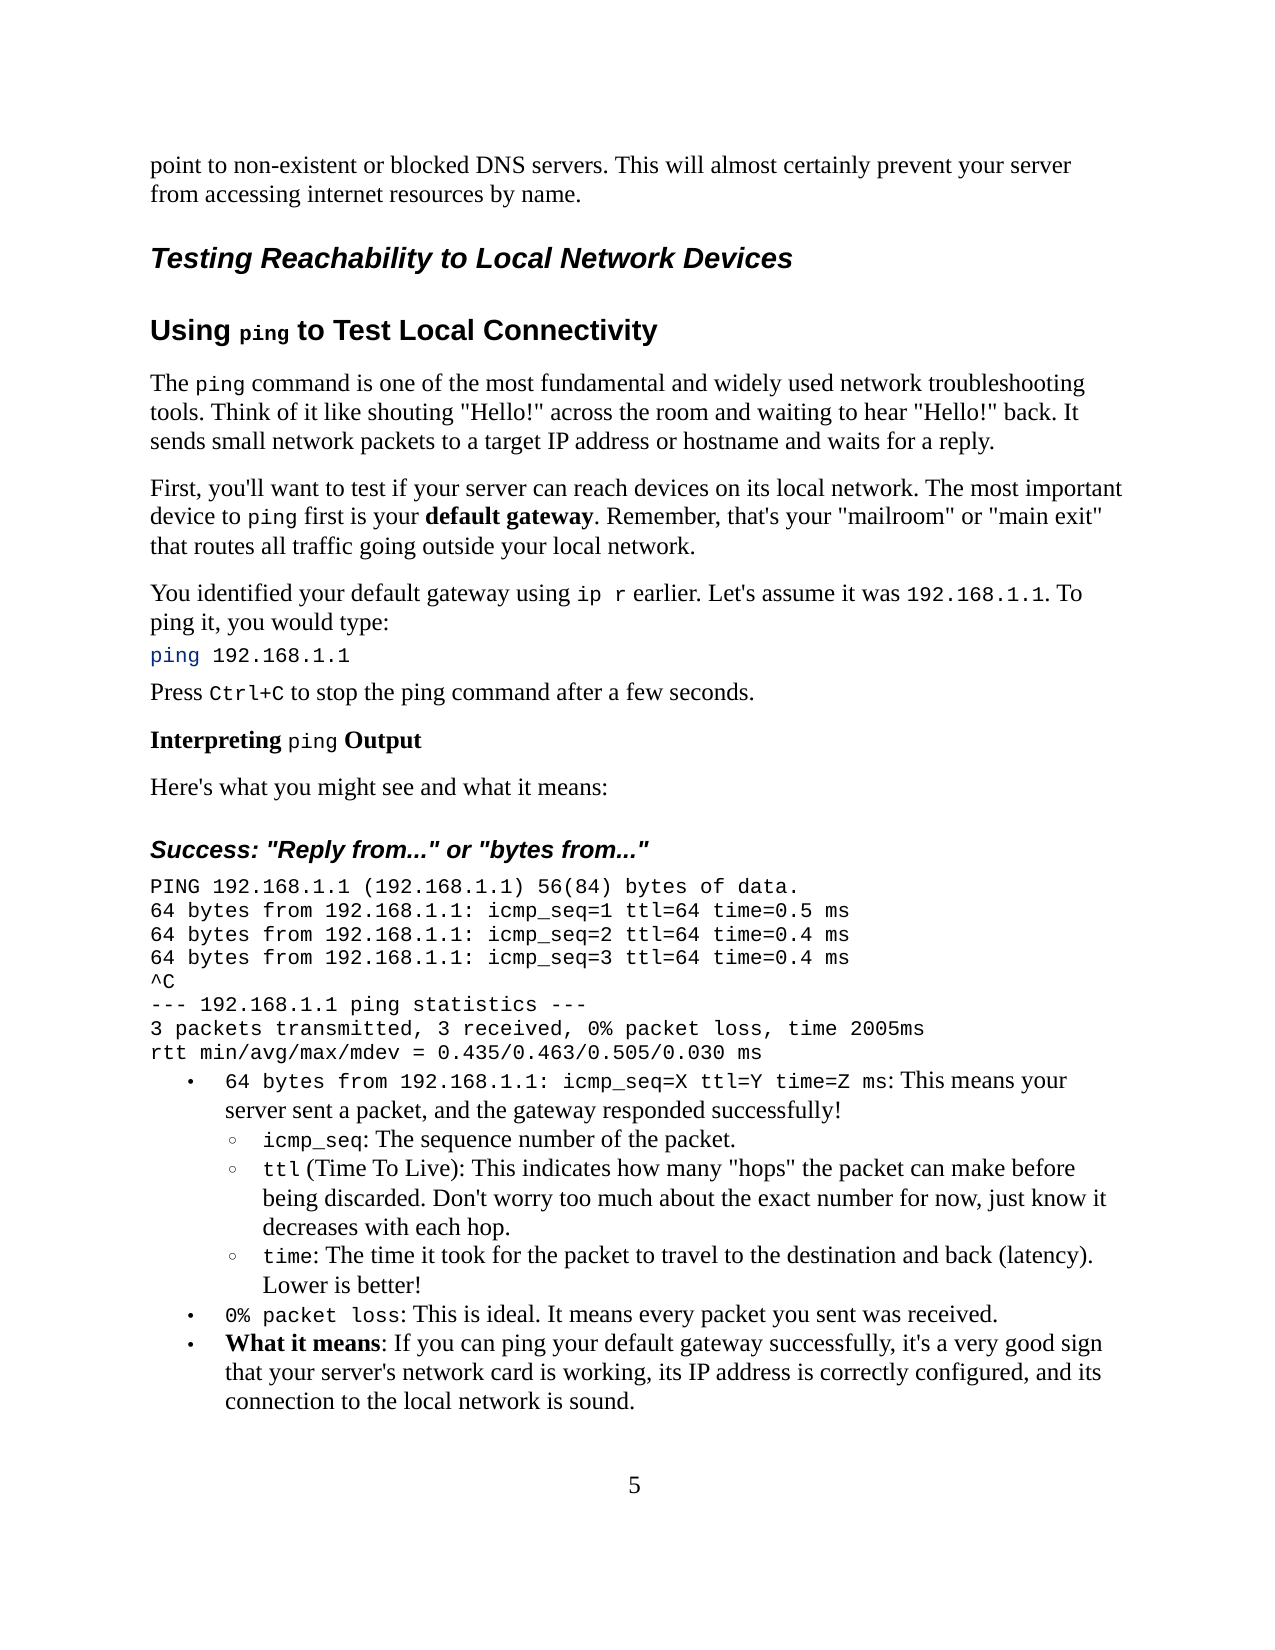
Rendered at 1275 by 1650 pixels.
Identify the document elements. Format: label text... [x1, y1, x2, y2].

list icmp_seq: The sequence number of the packet. [225, 1124, 1125, 1153]
list 0% packet loss: This is ideal. It means every packet you sent was received. [187, 1299, 1125, 1328]
text The ping command is one of the most fundamental and widely used network troubleshooting tools. Think of it like shouting "Hello!" across the room and waiting to hear "Hello!" back. It sends small network packets to a target IP address or hostname and waits for a reply. [150, 368, 1125, 455]
list 64 bytes from 192.168.1.1: icmp_seq=X ttl=Y time=Z ms: This means your server sent a packet, and the gateway responded successfully! [187, 1065, 1125, 1124]
subtitle Using ping to Test Local Connectivity [150, 312, 1125, 346]
list What it means: If you can ping your default gateway successfully, it's a very good sign that your server's network card is working, its IP address is correctly configured, and its connection to the local network is sound. [187, 1328, 1125, 1414]
text 3 packets transmitted, 3 received, 0% packet loss, time 2005ms [150, 1018, 1125, 1042]
text Here's what you might see and what it means: [150, 772, 1125, 801]
text Press Ctrl+C to stop the ping command after a few seconds. [150, 677, 1125, 707]
text ping 192.168.1.1 [150, 645, 1125, 668]
text Interpreting ping Output [150, 725, 1125, 754]
text point to non-existent or blocked DNS servers. This will almost certainly prevent your server from accessing internet resources by name. [150, 150, 1125, 207]
list ttl (Time To Live): This indicates how many "hops" the packet can make before being discarded. Don't worry too much about the exact number for now, just know it decreases with each hop. [225, 1153, 1125, 1240]
text First, you'll want to test if your server can reach devices on its local network. The most important device to ping first is your default gateway. Remember, that's your "mailroom" or "main exit" that routes all traffic going outside your local network. [150, 473, 1125, 560]
list time: The time it took for the packet to travel to the destination and back (latency). Lower is better! [225, 1240, 1125, 1299]
text 64 bytes from 192.168.1.1: icmp_seq=2 ttl=64 time=0.4 ms [150, 923, 1125, 947]
text PING 192.168.1.1 (192.168.1.1) 56(84) bytes of data. [150, 876, 1125, 900]
subtitle Success: "Reply from..." or "bytes from..." [150, 835, 1125, 864]
subtitle Testing Reachability to Local Network Devices [150, 241, 1125, 275]
text --- 192.168.1.1 ping statistics --- [150, 994, 1125, 1018]
text 64 bytes from 192.168.1.1: icmp_seq=3 ttl=64 time=0.4 ms [150, 947, 1125, 971]
text ^C [150, 971, 1125, 994]
text rtt min/avg/max/mdev = 0.435/0.463/0.505/0.030 ms [150, 1042, 1125, 1065]
text You identified your default gateway using ip r earlier. Let's assume it was 192.168.1.1. To ping it, you would type: [150, 578, 1125, 636]
text 64 bytes from 192.168.1.1: icmp_seq=1 ttl=64 time=0.5 ms [150, 900, 1125, 923]
